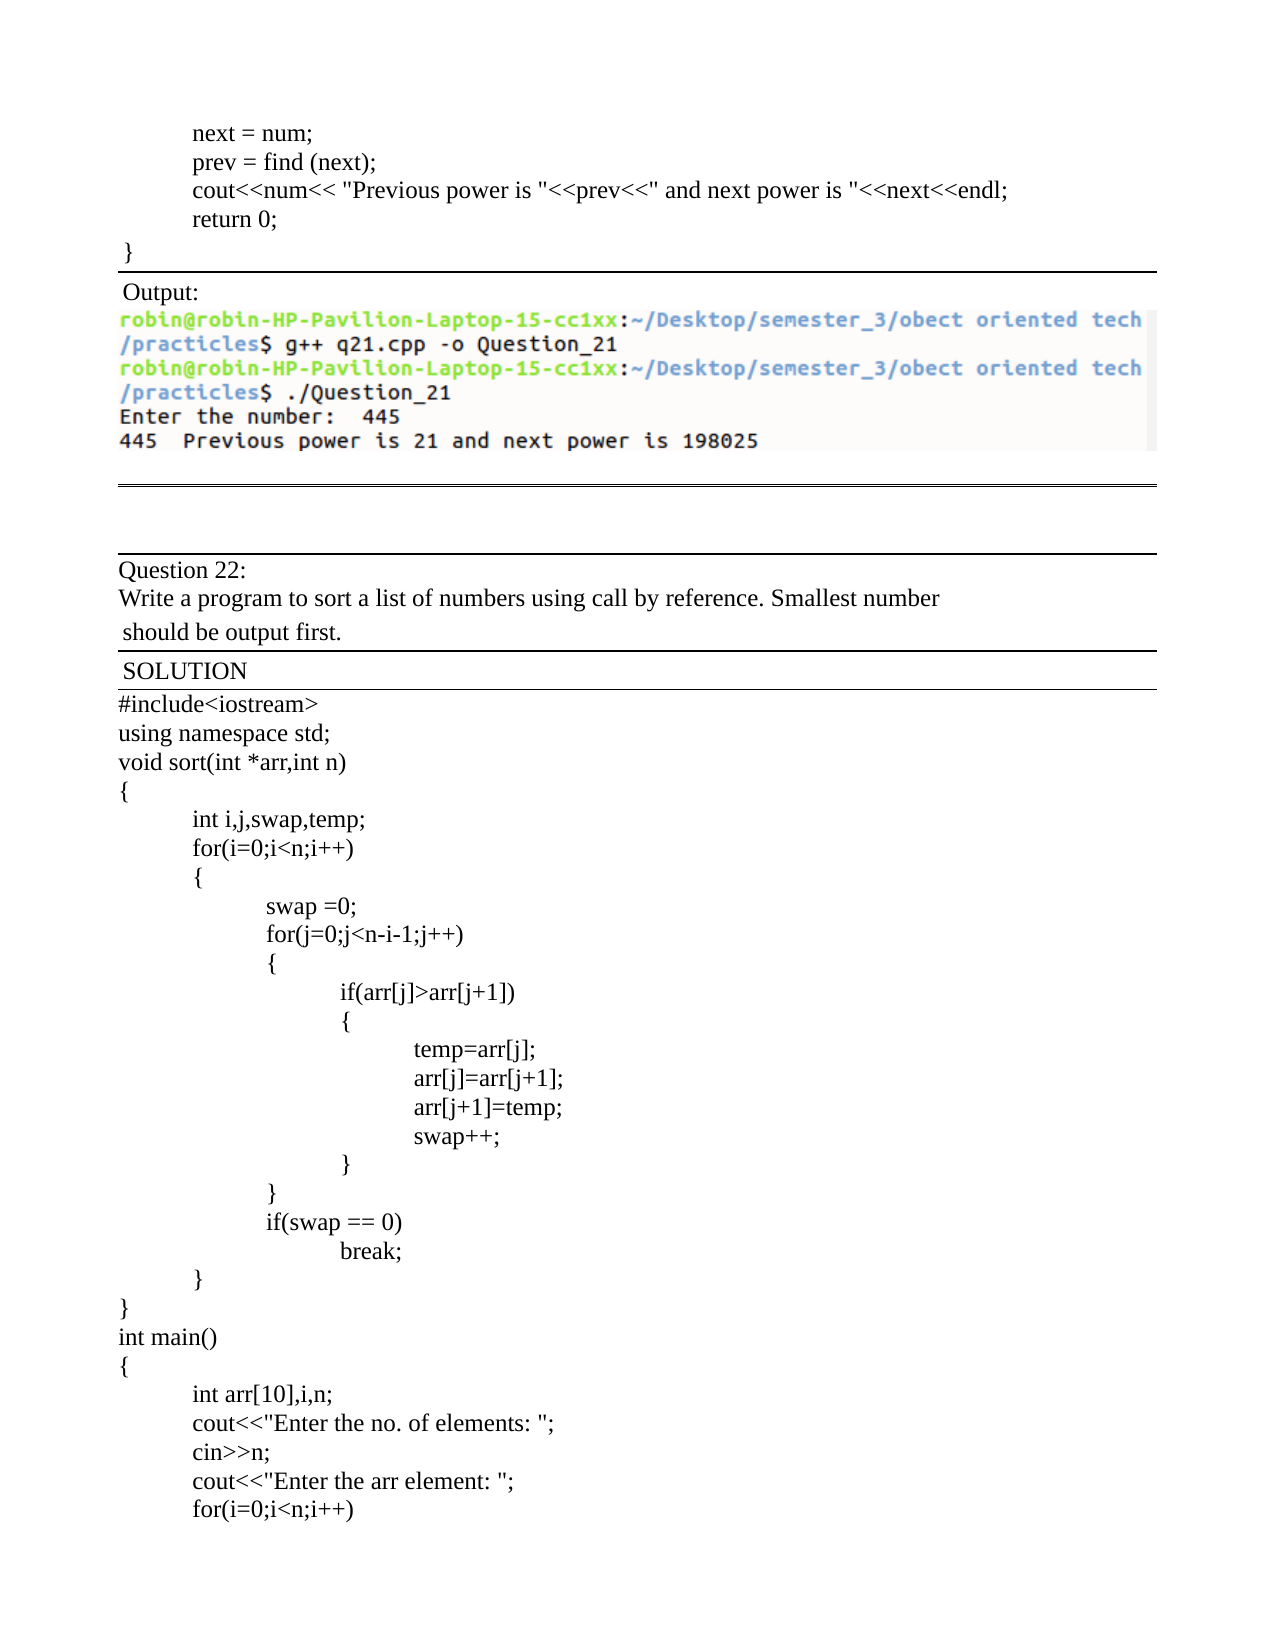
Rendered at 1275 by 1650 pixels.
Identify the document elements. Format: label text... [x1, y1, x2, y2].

text } [118, 1149, 1157, 1178]
text temp=arr[j]; [118, 1034, 1157, 1063]
text } [118, 233, 1157, 271]
picture [118, 310, 1157, 451]
text } [118, 1293, 1157, 1322]
text { [118, 862, 1157, 891]
text arr[j]=arr[j+1]; [118, 1063, 1157, 1092]
text next = num; [118, 118, 1157, 147]
text SOLUTION [118, 652, 1157, 689]
text for(i=0;i<n;i++) [118, 1494, 1157, 1523]
text prev = find (next); [118, 147, 1157, 176]
text cin>>n; [118, 1437, 1157, 1466]
text swap =0; [118, 891, 1157, 919]
text Write a program to sort a list of numbers using call by reference. Smallest number [118, 583, 1157, 612]
text should be output first. [118, 612, 1157, 650]
text if(swap == 0) [118, 1207, 1157, 1236]
text cout<<"Enter the no. of elements: "; [118, 1408, 1157, 1437]
text Question 22: [118, 555, 1157, 583]
text return 0; [118, 204, 1157, 233]
text } [118, 1178, 1157, 1207]
text using namespace std; [118, 718, 1157, 747]
text for(j=0;j<n-i-1;j++) [118, 919, 1157, 948]
text cout<<num<< "Previous power is "<<prev<<" and next power is "<<next<<endl; [118, 176, 1157, 204]
text #include<iostream> [118, 690, 1157, 718]
text swap++; [118, 1121, 1157, 1149]
text { [118, 776, 1157, 804]
text void sort(int *arr,int n) [118, 747, 1157, 776]
text int i,j,swap,temp; [118, 804, 1157, 833]
text { [118, 948, 1157, 977]
text break; [118, 1236, 1157, 1264]
text int arr[10],i,n; [118, 1379, 1157, 1408]
text { [118, 1006, 1157, 1034]
text arr[j+1]=temp; [118, 1092, 1157, 1121]
text cout<<"Enter the arr element: "; [118, 1466, 1157, 1494]
text for(i=0;i<n;i++) [118, 833, 1157, 862]
text { [118, 1351, 1157, 1379]
text } [118, 1264, 1157, 1293]
text if(arr[j]>arr[j+1]) [118, 977, 1157, 1006]
text int main() [118, 1322, 1157, 1351]
text Output: [118, 273, 1157, 310]
